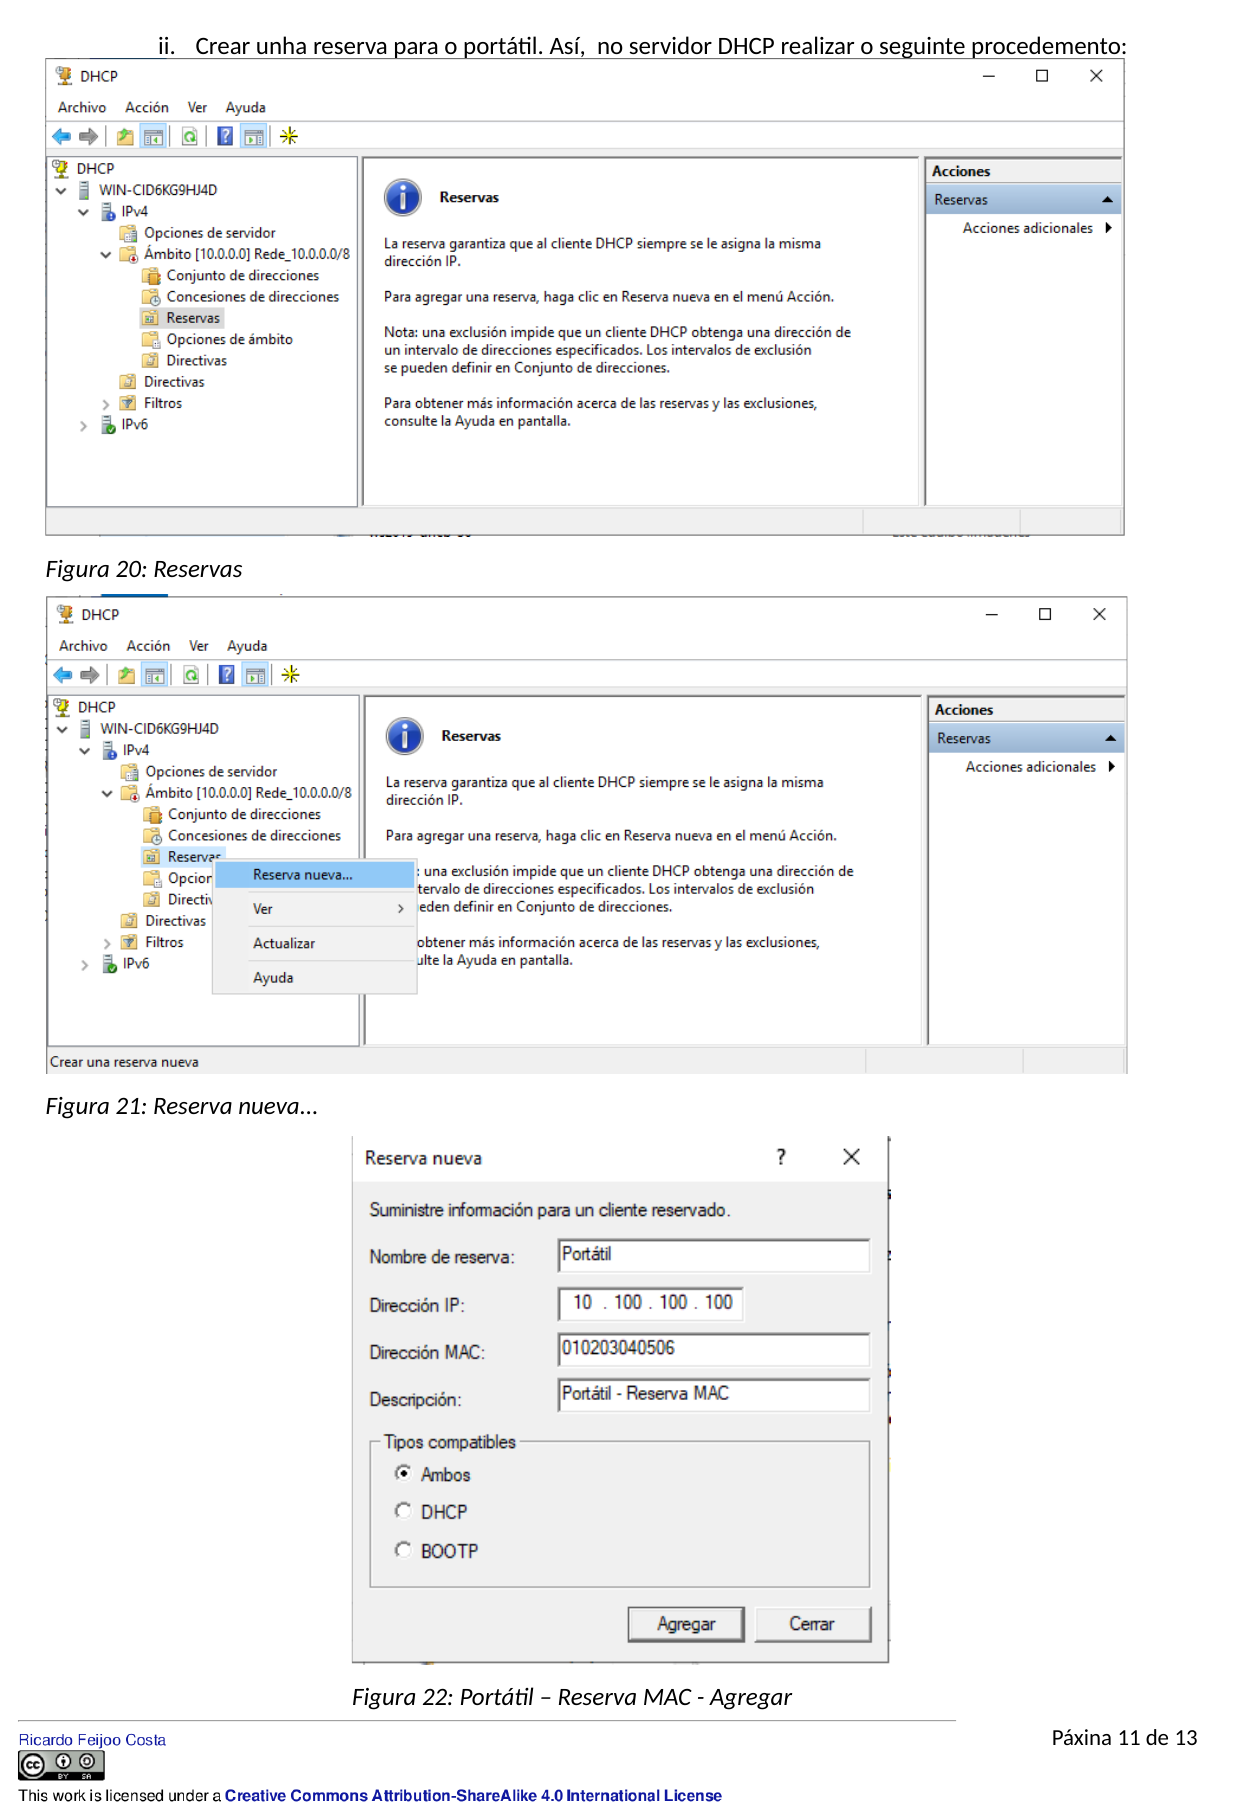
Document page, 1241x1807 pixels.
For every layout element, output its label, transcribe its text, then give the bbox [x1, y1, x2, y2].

picture [8, 1715, 957, 1806]
text Figura 20: Reservas [45, 537, 1126, 584]
picture [351, 1136, 891, 1665]
picture [45, 58, 1126, 537]
list Crear unha reserva para o portátil. Así, no servidor DHCP realizar o seguinte procedemento: [158, 30, 1197, 60]
text Figura 22: Portátil – Reserva MAC - Agregar [352, 1665, 891, 1712]
picture [45, 594, 1128, 1074]
text Figura 21: Reserva nueva... [45, 1074, 1127, 1121]
